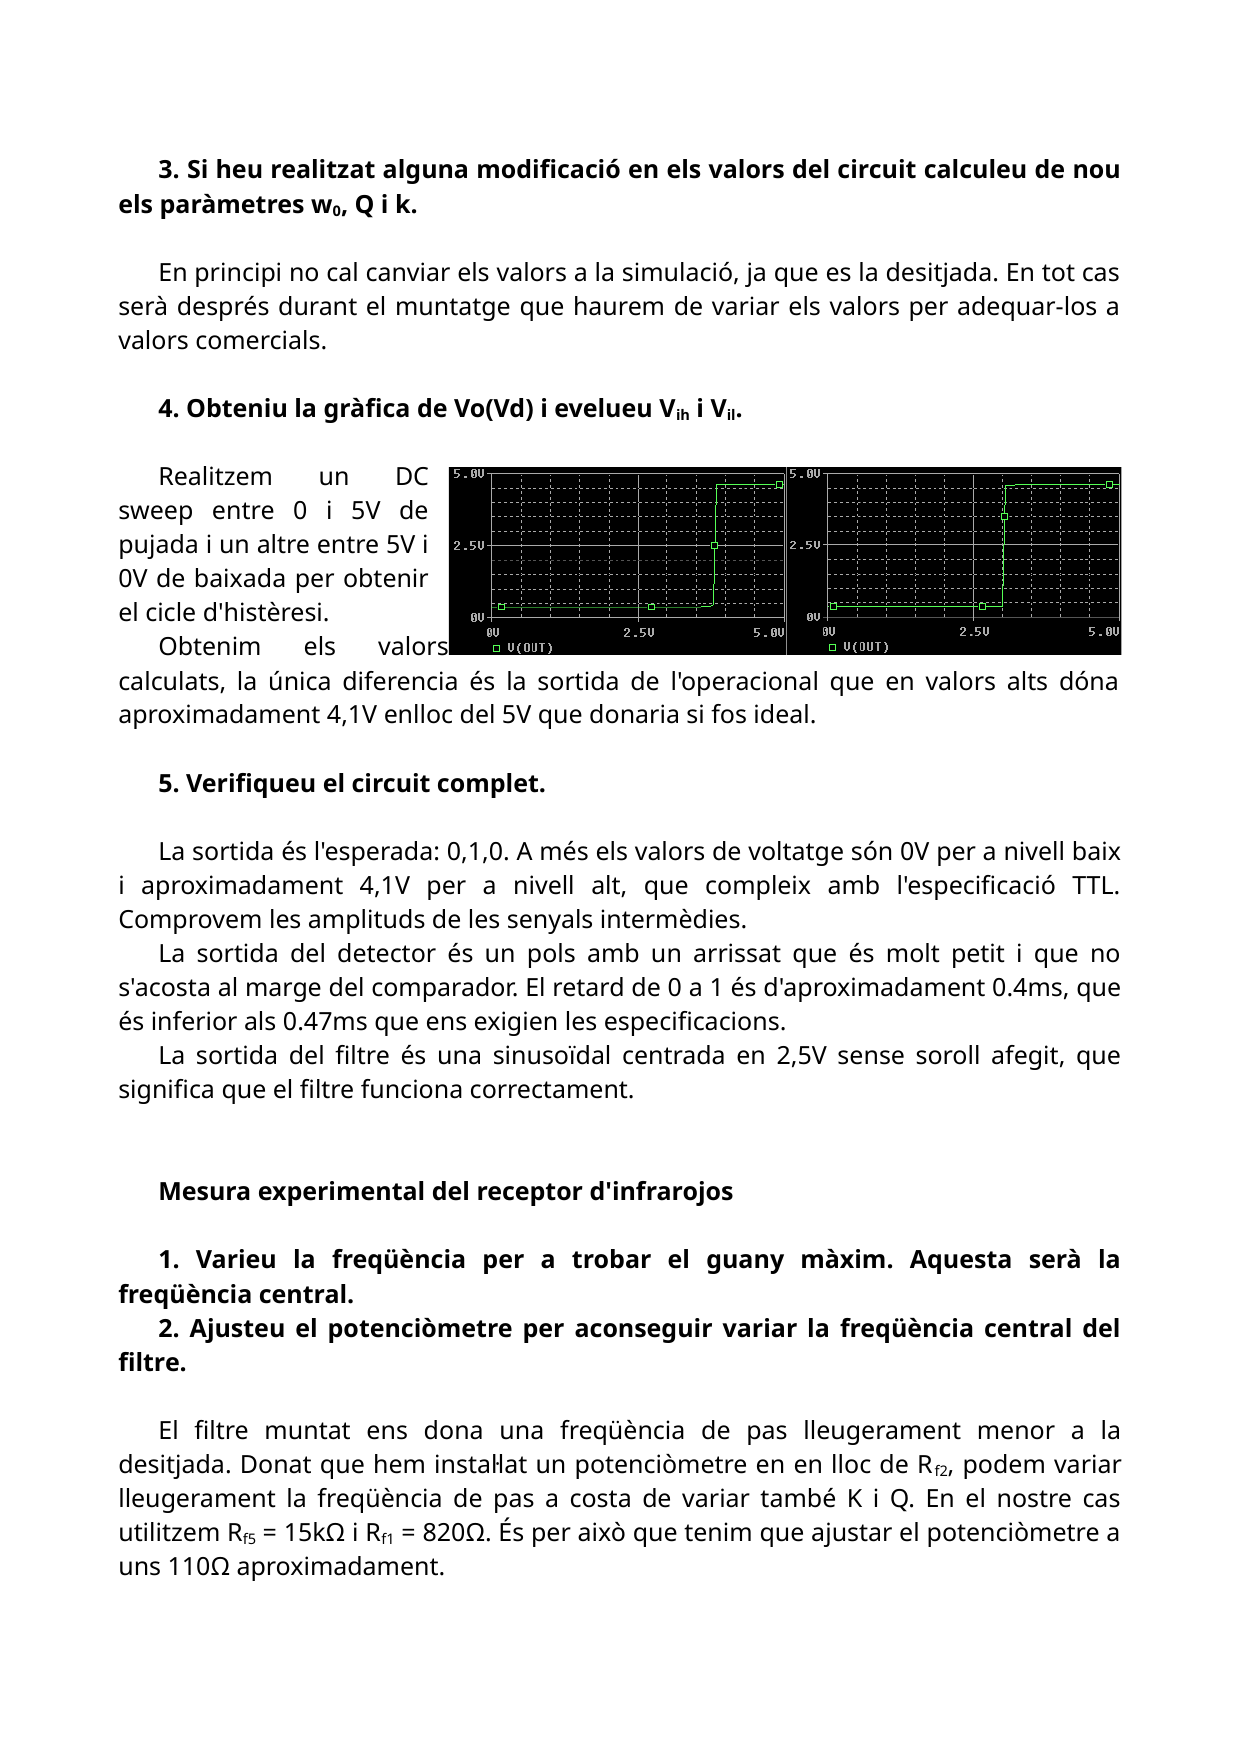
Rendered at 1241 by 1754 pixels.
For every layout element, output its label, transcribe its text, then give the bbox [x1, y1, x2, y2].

text 5. Verifiqueu el circuit complet. [118, 765, 1122, 799]
text Obtenim els valors calculats, la única diferencia és la sortida de l'operacional que en valors alts dóna aproximadament 4,1V enlloc del 5V que donaria si fos ideal. [118, 629, 1120, 731]
text La sortida del filtre és una sinusoïdal centrada en 2,5V sense soroll afegit, que significa que el filtre funciona correctament. [118, 1038, 1122, 1106]
text La sortida és l'esperada: 0,1,0. A més els valors de voltatge són 0V per a nivell baix i aproximadament 4,1V per a nivell alt, que compleix amb l'especificació TTL. Comprovem les amplituds de les senyals intermèdies. [118, 833, 1122, 936]
text Mesura experimental del receptor d'infrarojos [118, 1174, 1122, 1208]
picture [448, 467, 1122, 655]
text El filtre muntat ens dona una freqüència de pas lleugerament menor a la desitjada. Donat que hem instal·lat un potenciòmetre en en lloc de Rf2, podem variar lleugerament la freqüència de pas a costa de variar també K i Q. En el nostre cas utilitzem Rf5 = 15kΩ i Rf1 = 820Ω. És per això que tenim que ajustar el potenciòmetre a uns 110Ω aproximadament. [118, 1412, 1122, 1583]
text 3. Si heu realitzat alguna modificació en els valors del circuit calculeu de nou els paràmetres w0, Q i k. [118, 152, 1122, 220]
text Realitzem un DC sweep entre 0 i 5V de pujada i un altre entre 5V i 0V de baixada per obtenir el cicle d'histèresi. [118, 459, 429, 629]
text En principi no cal canviar els valors a la simulació, ja que es la desitjada. En tot cas serà després durant el muntatge que haurem de variar els valors per adequar-los a valors comercials. [118, 254, 1122, 357]
text La sortida del detector és un pols amb un arrissat que és molt petit i que no s'acosta al marge del comparador. El retard de 0 a 1 és d'aproximadament 0.4ms, que és inferior als 0.47ms que ens exigien les especificacions. [118, 936, 1122, 1038]
text 2. Ajusteu el potenciòmetre per aconseguir variar la freqüència central del filtre. [118, 1310, 1122, 1378]
text 1. Varieu la freqüència per a trobar el guany màxim. Aquesta serà la freqüència central. [118, 1242, 1122, 1310]
text 4. Obteniu la gràfica de Vo(Vd) i evelueu Vih i Vil. [118, 391, 1122, 425]
